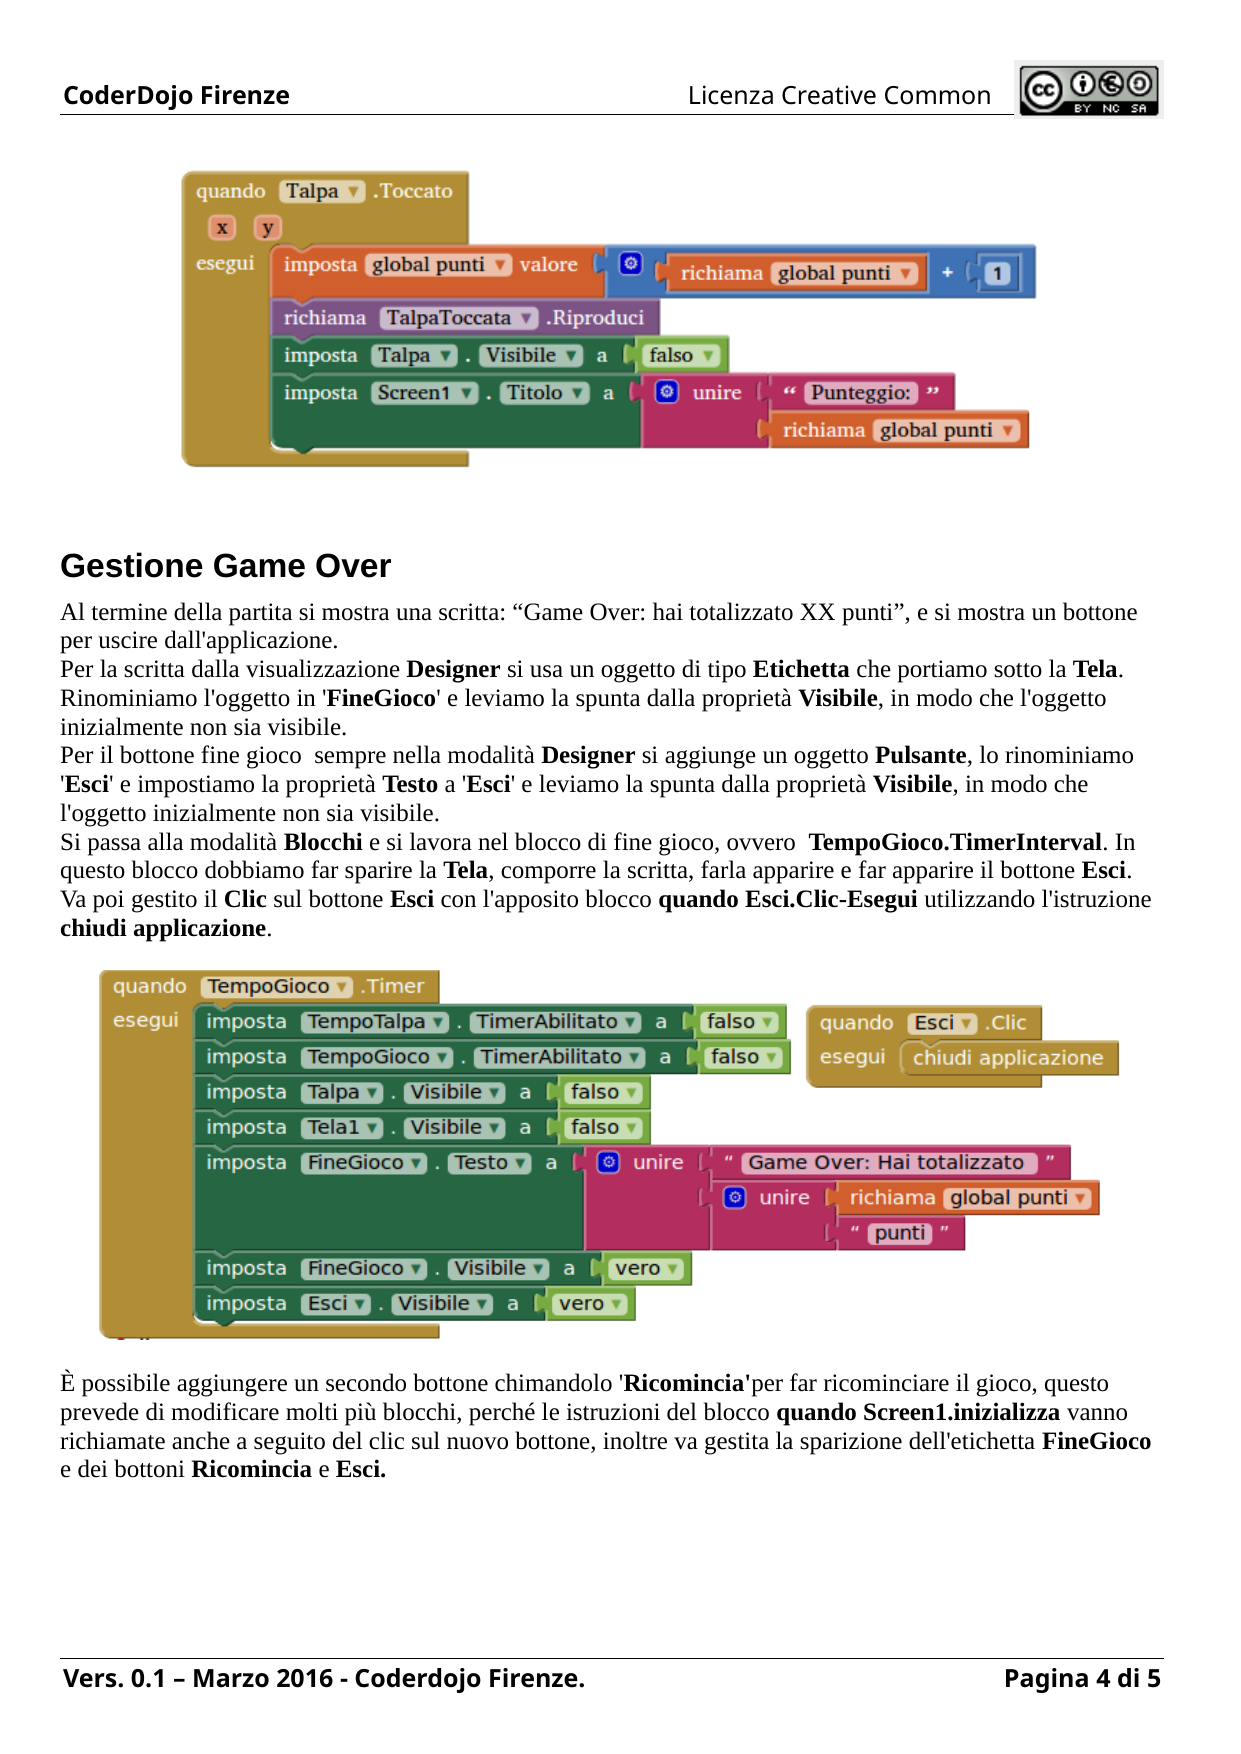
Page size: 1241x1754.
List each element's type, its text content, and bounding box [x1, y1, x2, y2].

text Va poi gestito il Clic sul bottone Esci con l'apposito blocco quando Esci.Clic-Esegui utilizzando l'istruzione chiudi applicazione. [60, 884, 1164, 942]
text Si passa alla modalità Blocchi e si lavora nel blocco di fine gioco, ovvero TempoGioco.TimerInterval. In questo blocco dobbiamo far sparire la Tela, comporre la scritta, farla apparire e far apparire il bottone Esci. [60, 827, 1164, 884]
subtitle Gestione Game Over [60, 546, 1164, 584]
picture [98, 970, 1126, 1340]
text Per il bottone fine gioco sempre nella modalità Designer si aggiunge un oggetto Pulsante, lo rinominiamo 'Esci' e impostiamo la proprietà Testo a 'Esci' e leviamo la spunta dalla proprietà Visibile, in modo che l'oggetto inizialmente non sia visibile. [60, 741, 1164, 827]
picture [1014, 60, 1164, 119]
text Per la scritta dalla visualizzazione Designer si usa un oggetto di tipo Etichetta che portiamo sotto la Tela. Rinominiamo l'oggetto in 'FineGioco' e leviamo la spunta dalla proprietà Visibile, in modo che l'oggetto inizialmente non sia visibile. [60, 654, 1164, 741]
text È possibile aggiungere un secondo bottone chimandolo 'Ricomincia'per far ricominciare il gioco, questo prevede di modificare molti più blocchi, perché le istruzioni del blocco quando Screen1.inizializza vanno richiamate anche a seguito del clic sul nuovo bottone, inoltre va gestita la sparizione dell'etichetta FineGioco e dei bottoni Ricomincia e Esci. [60, 1368, 1164, 1483]
text Al termine della partita si mostra una scritta: “Game Over: hai totalizzato XX punti”, e si mostra un bottone per uscire dall'applicazione. [60, 597, 1164, 654]
picture [163, 159, 1061, 496]
